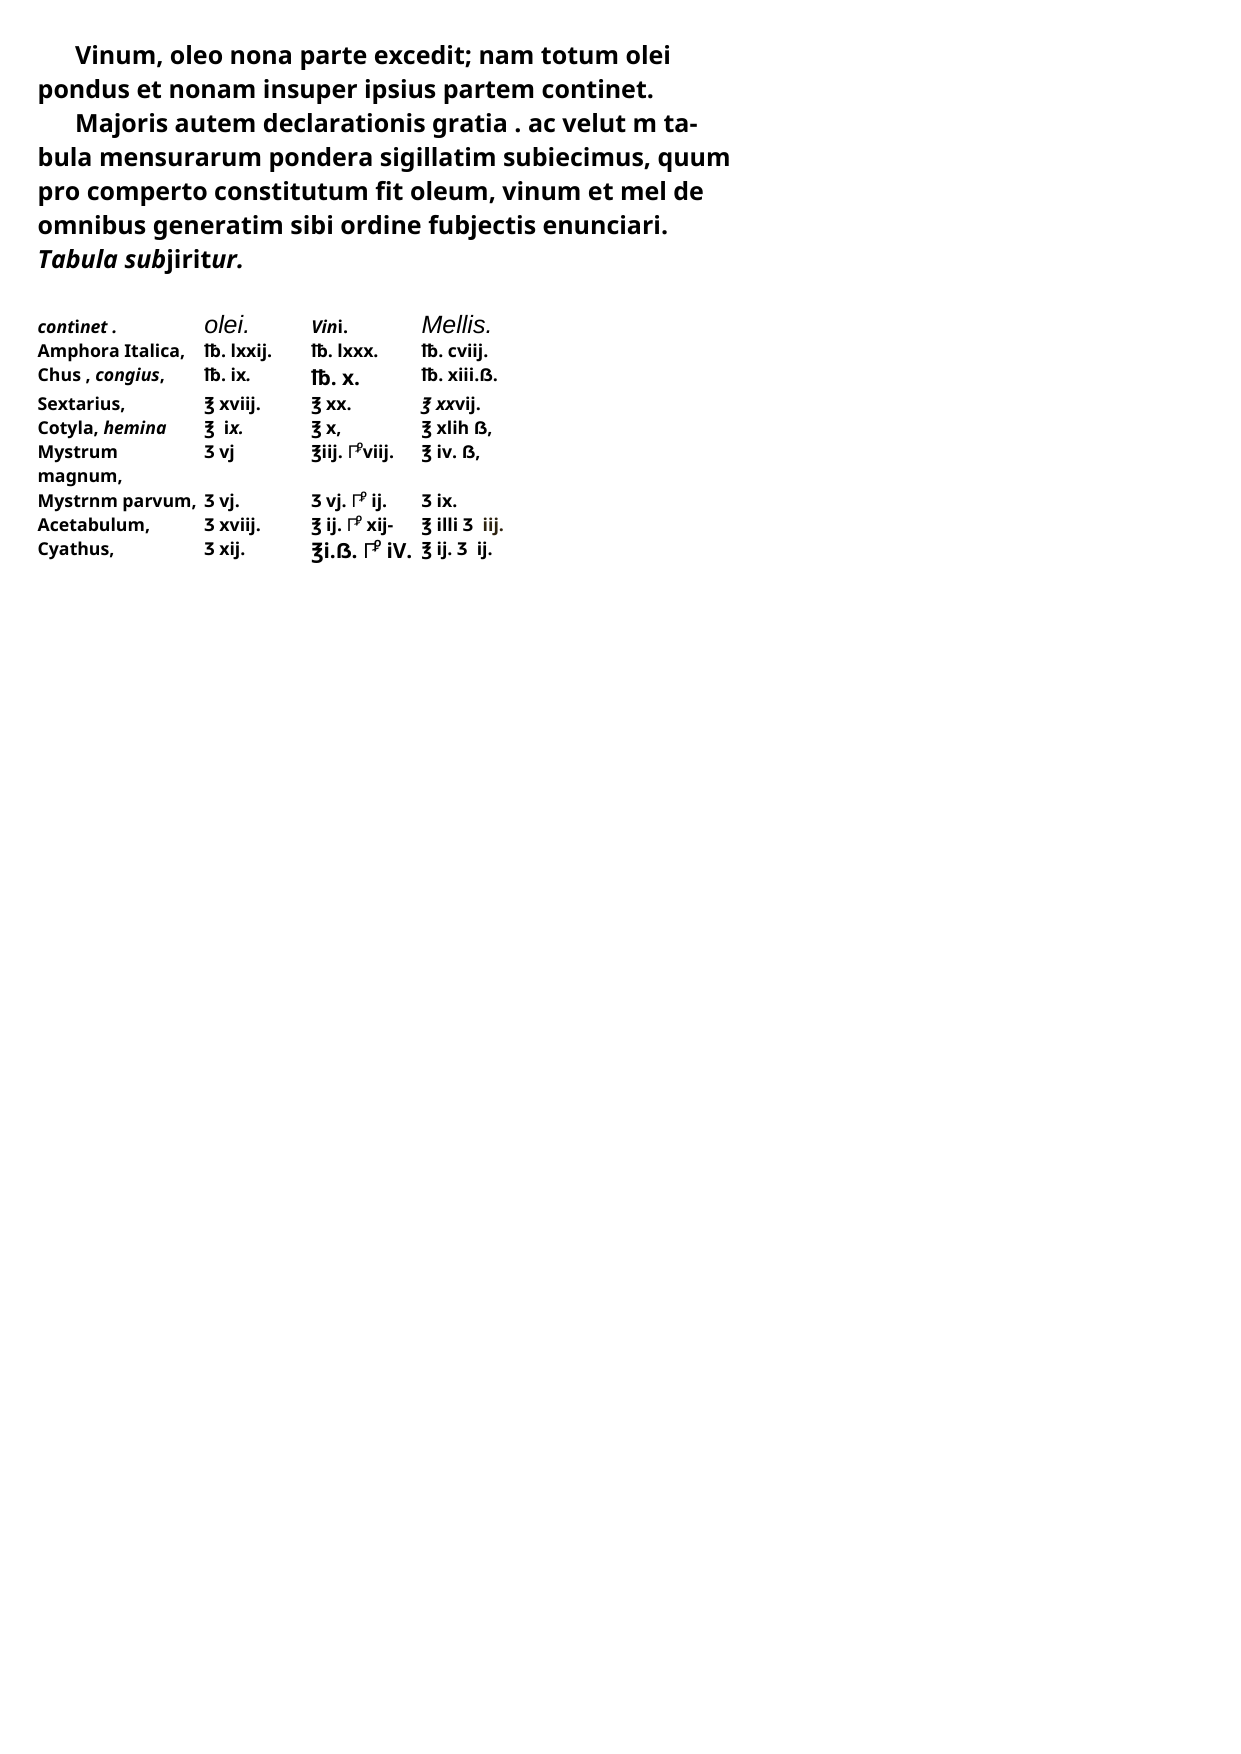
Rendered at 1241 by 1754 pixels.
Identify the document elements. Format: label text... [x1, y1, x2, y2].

table_cell ℔. xiii.ẞ. [421, 363, 523, 391]
table_header Vini. [311, 310, 421, 339]
table_cell ℥ iv. ẞ, [421, 440, 523, 488]
table_cell Cotyla, hemina [38, 416, 204, 440]
table_cell ℥ x, [311, 416, 421, 440]
table_cell Mystrum magnum, [38, 440, 204, 488]
table_cell ℥ xxvij. [421, 391, 523, 416]
table_header olei. [204, 310, 311, 339]
table_cell Ʒ vj. [204, 488, 311, 512]
table_cell Chus , congius, [38, 363, 204, 391]
table_cell ℥ ij. 𐆈 xij- [311, 512, 421, 536]
table_cell Sextarius, [38, 391, 204, 416]
table_cell ℥iij. 𐆈viij. [311, 440, 421, 488]
table_cell Ʒ vj [204, 440, 311, 488]
text Majoris autem declarationis gratia . ac velut m ta- bula mensurarum pondera sigillatim subiecimus, quum pro comperto constitutum fit oleum, vinum et mel de omnibus generatim sibi ordine fubjectis enunciari. [37, 106, 1203, 242]
table_cell ℥ xx. [311, 391, 421, 416]
table_header Mellis. [421, 310, 523, 339]
table_cell Acetabulum, [38, 512, 204, 536]
table_header continet . [38, 310, 204, 339]
table_cell Ʒ xij. [204, 536, 311, 565]
table_cell Amphora Italica, [38, 339, 204, 363]
table_cell ℔. lxxx. [311, 339, 421, 363]
table_cell ℥ ij. Ʒ ij. [421, 536, 523, 565]
table_cell Ʒ vj. 𐆈 ij. [311, 488, 421, 512]
table_cell Ʒ ix. [421, 488, 523, 512]
table_cell ℥ xviij. [204, 391, 311, 416]
table_cell ℥ ix. [204, 416, 311, 440]
table_cell Cyathus, [38, 536, 204, 565]
table_cell Mystrnm parvum, [38, 488, 204, 512]
table_cell ℥i.ẞ. 𐆈 iV. [311, 536, 421, 565]
table_cell ℥ xlih ẞ, [421, 416, 523, 440]
table_cell Ʒ xviij. [204, 512, 311, 536]
table_cell ℔. ix. [204, 363, 311, 391]
text Vinum, oleo nona parte excedit; nam totum olei pondus et nonam insuper ipsius partem continet. [37, 37, 1203, 106]
table_cell ℔. lxxij. [204, 339, 311, 363]
table_cell ℥ illi Ʒ iij. [421, 512, 523, 536]
table_cell ℔. cviij. [421, 339, 523, 363]
text Tabula subjiritur. [37, 242, 1203, 276]
table_cell ℔. x. [311, 363, 421, 391]
